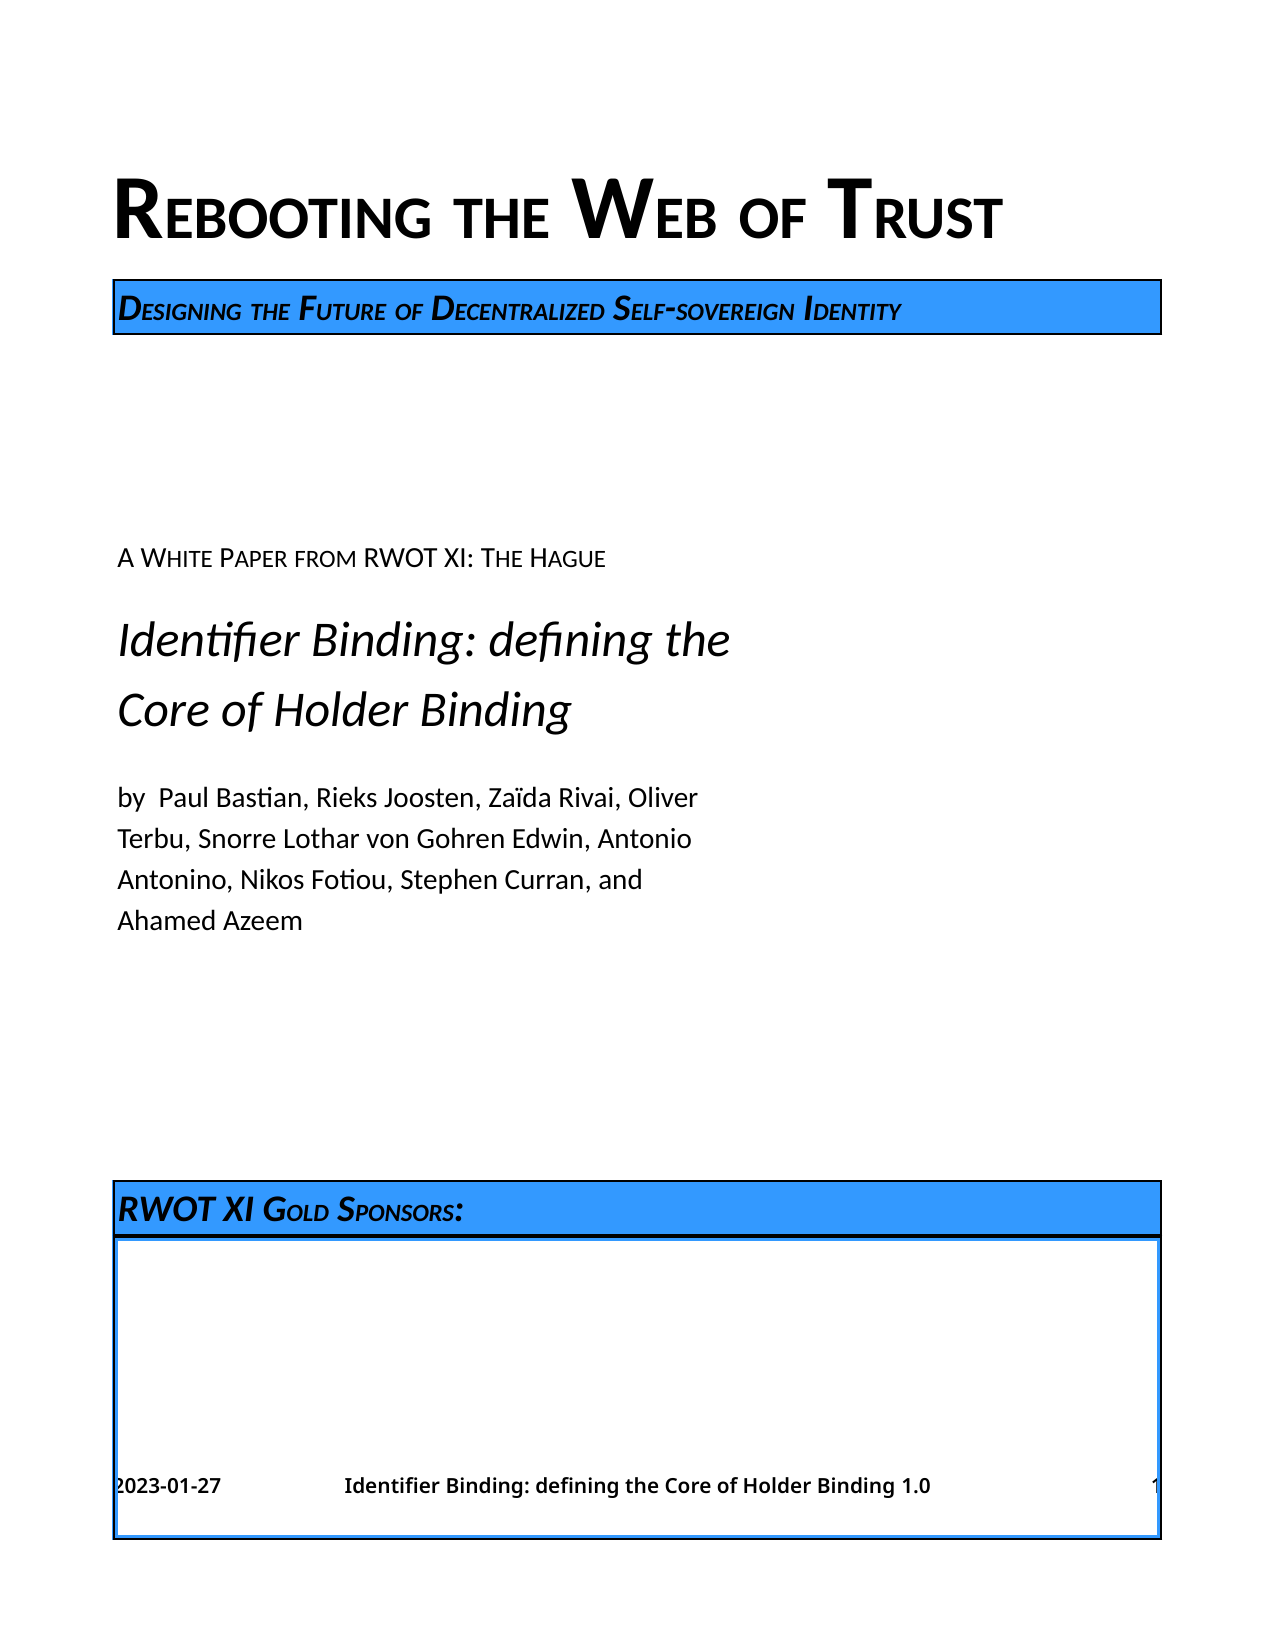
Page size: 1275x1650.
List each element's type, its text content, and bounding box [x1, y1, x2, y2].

subtitle Rebooting the Web of Trust [112, 150, 1162, 262]
text RWOT XI Gold Sponsors: [115, 1238, 1160, 1538]
text Designing the Future of Decentralized Self-sovereign Identity [115, 281, 1160, 333]
text RWOT XI Gold Sponsors: [115, 1182, 1160, 1234]
